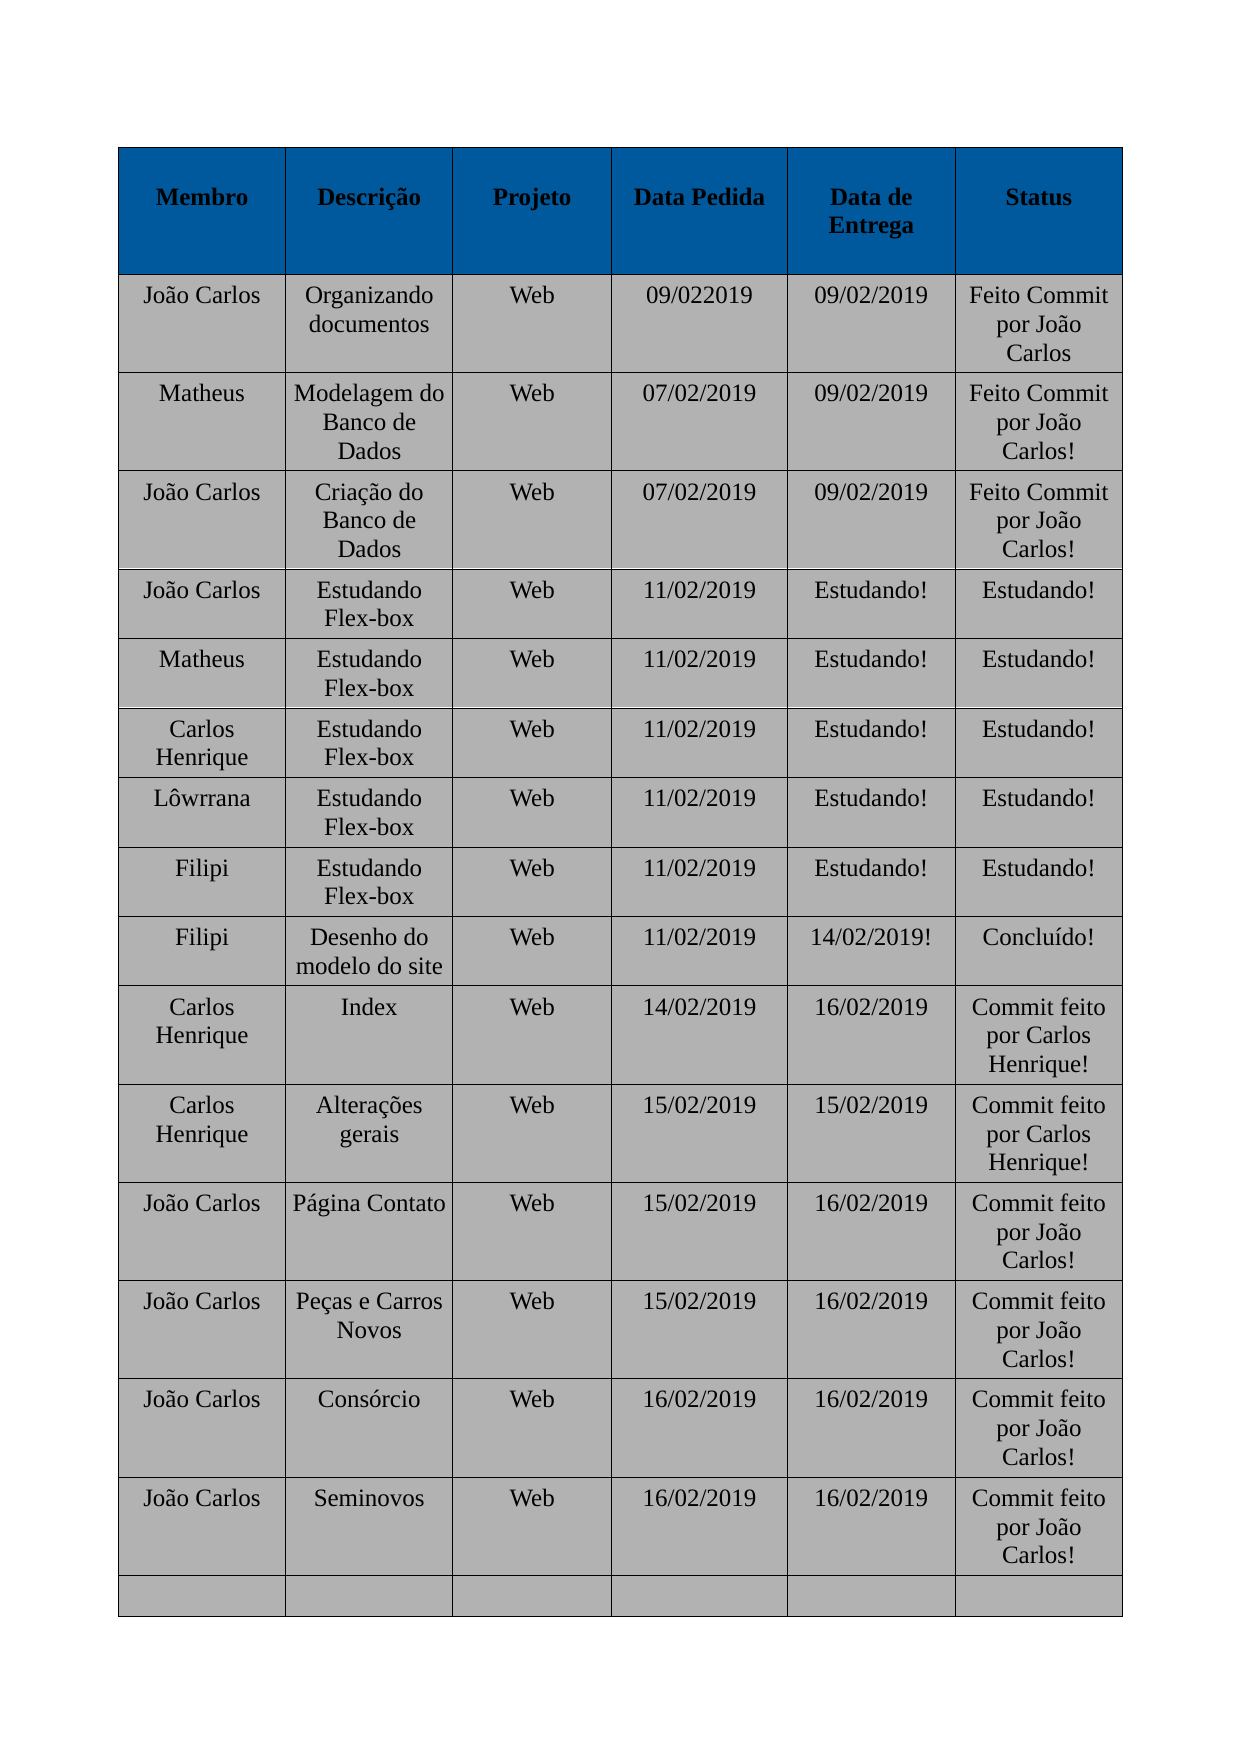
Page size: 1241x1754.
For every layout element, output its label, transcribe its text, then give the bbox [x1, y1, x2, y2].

table_cell Web [453, 1085, 611, 1182]
table_cell Estudando! [788, 709, 955, 777]
table_cell Matheus [119, 373, 285, 470]
table_cell Feito Commit por João Carlos [956, 275, 1122, 372]
table_cell 15/02/2019 [788, 1085, 955, 1182]
table_cell Peças e Carros Novos [286, 1281, 452, 1378]
table_header Data de Entrega [788, 148, 955, 274]
table_cell Matheus [119, 639, 285, 707]
table_cell Commit feito por João Carlos! [956, 1183, 1122, 1280]
table_cell Estudando! [788, 848, 955, 916]
table_cell Estudando! [956, 709, 1122, 777]
table_header Membro [119, 148, 285, 274]
table_cell [956, 1576, 1122, 1616]
table_cell Estudando! [956, 848, 1122, 916]
table_cell 16/02/2019 [788, 1281, 955, 1378]
table_cell 07/02/2019 [612, 373, 787, 470]
table_cell 16/02/2019 [788, 986, 955, 1084]
table_cell 16/02/2019 [612, 1478, 787, 1575]
table_cell Estudando! [788, 639, 955, 707]
table_cell 16/02/2019 [788, 1478, 955, 1575]
table_cell Estudando! [956, 778, 1122, 846]
table_cell Commit feito por João Carlos! [956, 1281, 1122, 1378]
table_cell Concluído! [956, 917, 1122, 985]
table_cell [788, 1576, 955, 1616]
table_cell 15/02/2019 [612, 1183, 787, 1280]
table_cell 15/02/2019 [612, 1085, 787, 1182]
table_cell [453, 1576, 611, 1616]
table_cell Carlos Henrique [119, 1085, 285, 1182]
table_cell Index [286, 986, 452, 1084]
table_cell Filipi [119, 848, 285, 916]
table_cell Filipi [119, 917, 285, 985]
table_cell Estudando! [956, 639, 1122, 707]
table_cell Web [453, 917, 611, 985]
table_cell 11/02/2019 [612, 570, 787, 638]
table_cell Web [453, 471, 611, 568]
table_cell 16/02/2019 [788, 1183, 955, 1280]
table_cell Web [453, 848, 611, 916]
table_cell Web [453, 639, 611, 707]
table_cell Web [453, 1379, 611, 1477]
table_cell Web [453, 570, 611, 638]
table_cell Seminovos [286, 1478, 452, 1575]
table_cell Commit feito por Carlos Henrique! [956, 1085, 1122, 1182]
table_cell Estudando Flex-box [286, 570, 452, 638]
table_cell Organizando documentos [286, 275, 452, 372]
table_cell Web [453, 1183, 611, 1280]
table_cell 14/02/2019! [788, 917, 955, 985]
table_cell Estudando Flex-box [286, 709, 452, 777]
table_cell 14/02/2019 [612, 986, 787, 1084]
table_cell 16/02/2019 [612, 1379, 787, 1477]
table_cell Web [453, 1281, 611, 1378]
table_cell Desenho do modelo do site [286, 917, 452, 985]
table_cell Web [453, 1478, 611, 1575]
table_cell 07/02/2019 [612, 471, 787, 568]
table_cell Lôwrrana [119, 778, 285, 846]
table_cell Web [453, 778, 611, 846]
table_cell João Carlos [119, 1379, 285, 1477]
table_cell João Carlos [119, 471, 285, 568]
table_cell [119, 1576, 285, 1616]
table_cell João Carlos [119, 275, 285, 372]
table_cell 11/02/2019 [612, 917, 787, 985]
table_cell Estudando Flex-box [286, 778, 452, 846]
table_cell [286, 1576, 452, 1616]
table_cell Commit feito por João Carlos! [956, 1379, 1122, 1477]
table_cell João Carlos [119, 1183, 285, 1280]
table_cell Estudando! [788, 570, 955, 638]
table_cell 09/022019 [612, 275, 787, 372]
table_cell Commit feito por Carlos Henrique! [956, 986, 1122, 1084]
table_cell 11/02/2019 [612, 639, 787, 707]
table_cell João Carlos [119, 570, 285, 638]
text ­ [118, 118, 1122, 147]
table_header Projeto [453, 148, 611, 274]
table_cell 09/02/2019 [788, 471, 955, 568]
table_cell Alterações gerais [286, 1085, 452, 1182]
table_cell João Carlos [119, 1281, 285, 1378]
table_cell 09/02/2019 [788, 275, 955, 372]
table_cell Estudando! [956, 570, 1122, 638]
table_cell Feito Commit por João Carlos! [956, 471, 1122, 568]
table_cell 11/02/2019 [612, 778, 787, 846]
table_cell 09/02/2019 [788, 373, 955, 470]
table_cell Feito Commit por João Carlos! [956, 373, 1122, 470]
table_cell Web [453, 373, 611, 470]
table_cell Commit feito por João Carlos! [956, 1478, 1122, 1575]
table_cell Estudando! [788, 778, 955, 846]
table_header Descrição [286, 148, 452, 274]
table_cell [612, 1576, 787, 1616]
table_header Status [956, 148, 1122, 274]
table_cell Web [453, 709, 611, 777]
table_header Data Pedida [612, 148, 787, 274]
table_cell Modelagem do Banco de Dados [286, 373, 452, 470]
table_cell Web [453, 986, 611, 1084]
table_cell 11/02/2019 [612, 709, 787, 777]
table_cell Carlos Henrique [119, 709, 285, 777]
table_cell Web [453, 275, 611, 372]
table_cell Consórcio [286, 1379, 452, 1477]
table_cell Estudando Flex-box [286, 639, 452, 707]
table_cell Página Contato [286, 1183, 452, 1280]
table_cell 15/02/2019 [612, 1281, 787, 1378]
table_cell Estudando Flex-box [286, 848, 452, 916]
table_cell 11/02/2019 [612, 848, 787, 916]
table_cell 16/02/2019 [788, 1379, 955, 1477]
table_cell Criação do Banco de Dados [286, 471, 452, 568]
table_cell João Carlos [119, 1478, 285, 1575]
table_cell Carlos Henrique [119, 986, 285, 1084]
